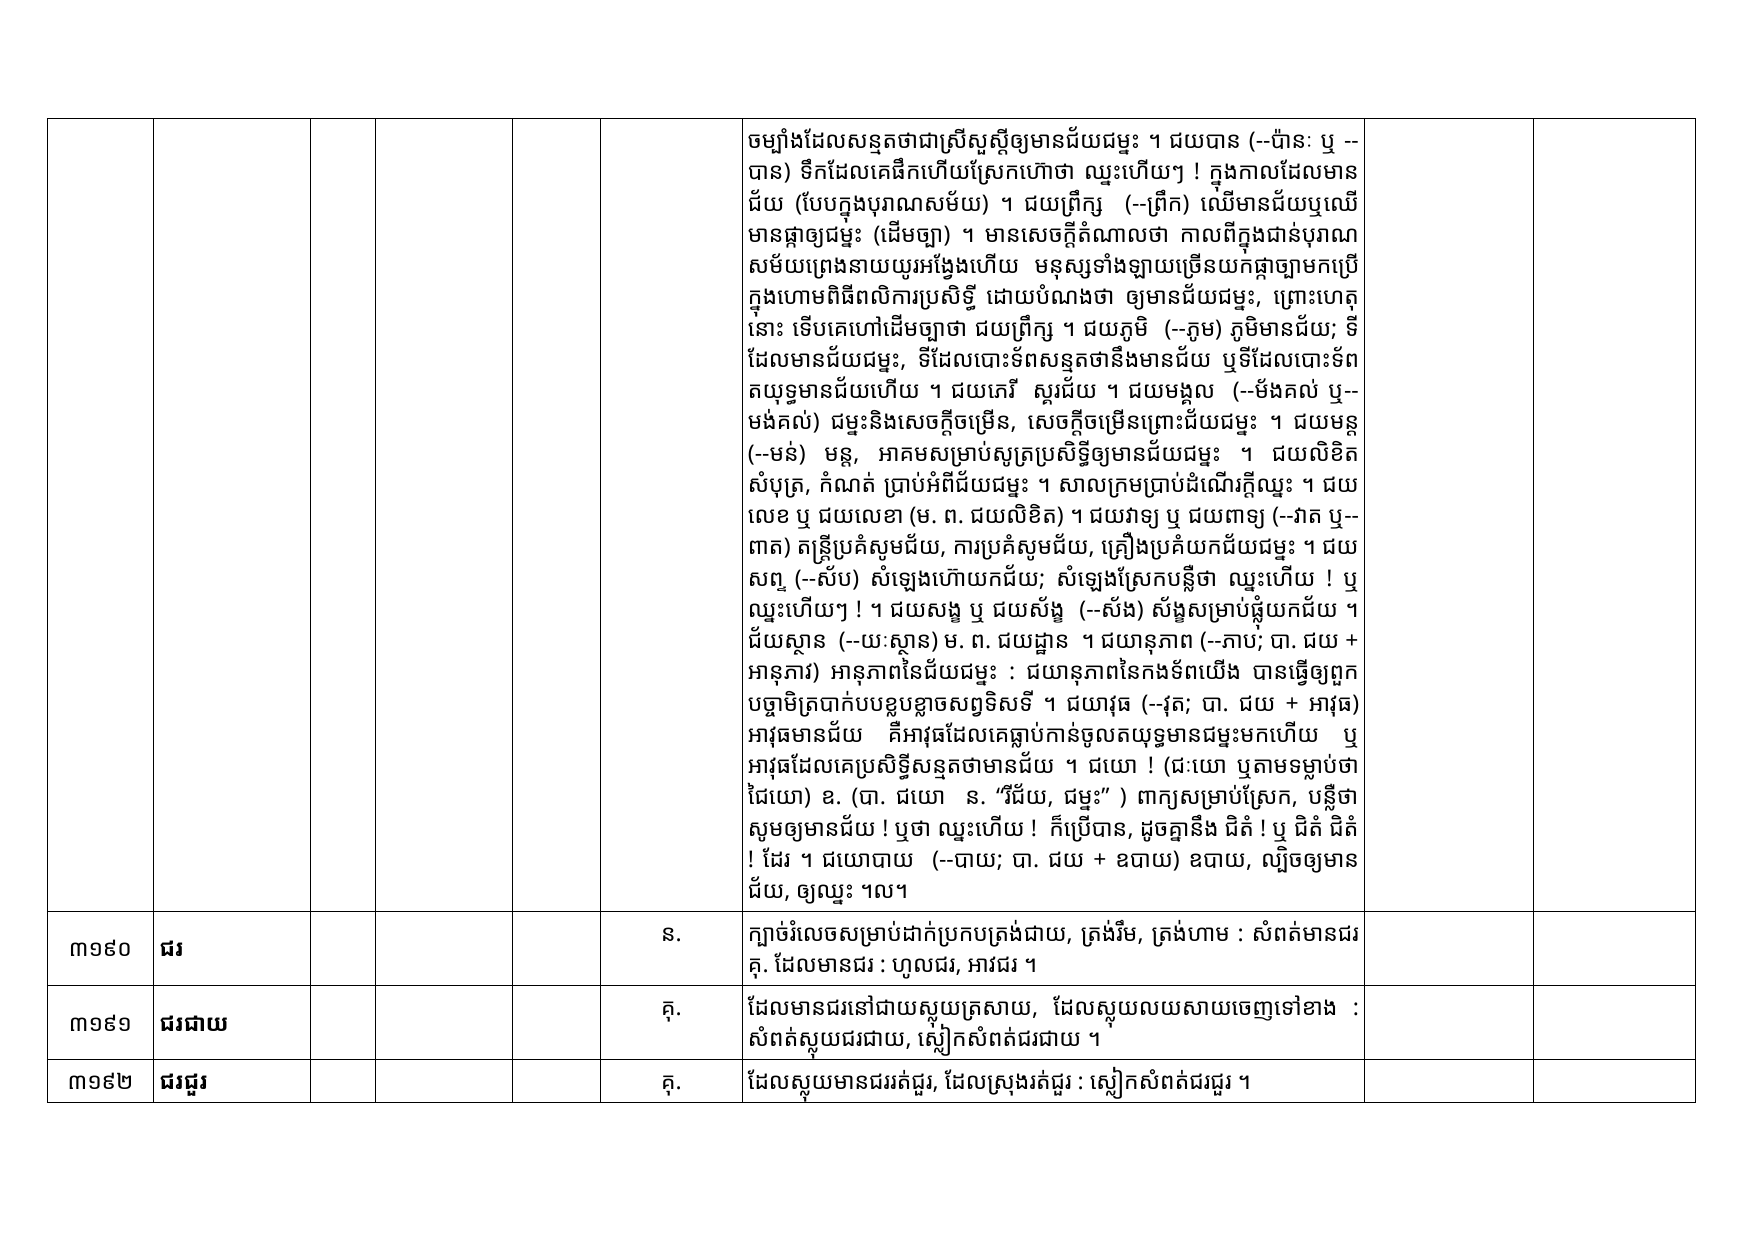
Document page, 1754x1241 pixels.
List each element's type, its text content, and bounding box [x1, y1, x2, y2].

table_cell គុ. [601, 1060, 742, 1102]
table_cell [311, 1060, 375, 1102]
table_cell ៣១៩០ [48, 912, 153, 985]
table_cell [1365, 912, 1533, 985]
table_cell ៣១៩២ [48, 1060, 153, 1102]
table_cell [311, 986, 375, 1059]
table_cell ដែល​ស្លុយ​មាន​ជរ​រត់​ជួរ, ដែល​ស្រុង​រត់​ជួរ : ស្លៀក​សំពត់​ជរ​ជួរ ។ [743, 1060, 1364, 1102]
table_cell [1534, 119, 1695, 911]
table_cell ជរជួរ [154, 1060, 310, 1102]
table_cell ជរជាយ [154, 986, 310, 1059]
table_cell [513, 1060, 600, 1102]
table_cell [1365, 119, 1533, 911]
table_cell គុ. [601, 986, 742, 1059]
table_cell ដែល​មាន​ជរ​នៅ​ជាយ​ស្លុយ​ត្រសាយ, ដែល​ស្លុយ​លយ​សាយ​ចេញ​ទៅ​ខាង : សំពត់​ស្លុយ​ជរ​ជាយ, ស្លៀក​សំពត់​ជរ​ជាយ ។ [743, 986, 1364, 1059]
table_cell [513, 912, 600, 985]
table_cell ក្បាច់​រំលេច​សម្រាប់​ដាក់​ប្រកប​ត្រង់​ជាយ, ត្រង់​រឹម, ត្រង់​ហាម : សំពត់​មាន​ជរ គុ. ដែល​មាន​ជរ : ហូល​ជរ, អាវ​ជរ ។ [743, 912, 1364, 985]
table_cell [1534, 986, 1695, 1059]
table_cell ៣១៩១ [48, 986, 153, 1059]
table_cell [513, 986, 600, 1059]
table_cell ជរ [154, 912, 310, 985]
table_cell [1534, 912, 1695, 985]
table_cell [601, 119, 742, 911]
table_cell ន. [601, 912, 742, 985]
table_cell [376, 912, 512, 985]
table_cell [376, 1060, 512, 1102]
table_cell [1534, 1060, 1695, 1102]
table_cell [1365, 1060, 1533, 1102]
table_cell [311, 912, 375, 985]
table_cell [154, 119, 310, 911]
table_cell [513, 119, 600, 911]
table_cell [311, 119, 375, 911]
table_cell [1365, 986, 1533, 1059]
table_cell [48, 119, 153, 911]
table_cell (ជយ) ជម្នះ, ការ​ឈ្នះ : មាន​ជ័យ, ហ៊ោ​យក​ជ័យ ។ ឈ្មោះ​ពរ​មួយ​យ៉ាង​សម្រាប់​សូត្រ​ចម្រើន​សិរី​សួស្ដី ក្នុង​មង្គល​ការ​សម័យ​បុរាណ : ក្នុង​មង្គល​ការ​នេះ សូម​ឲ្យ​សូត្រ​ជ័យ​ផង, និមន្ត​លោក​សូត្រ​ជ័យ ។ ជ័យ​សួស្ដិ៍ (--សួស) ឈ្មោះ​របៀប​មង្គល​ការ​កូន​ប្រុស​ស្រី​មួយ​បែប ដែល​មាន​ពិធី​រាំ​ហូត​ដាវ​ងា​ឡើង​ហាក់​ដូច​ជា​ប្រហារ​រូប​សាមី​ខ្លួន​កូន​ប្រុស នៅ​វេលា​ដែល​កូន​ប្រុស​ស្រី កំពុង​ក្រាប​សំពះ​ផ្ទឹម​គ្នា ក្នុង​កាល​ជា​ទី​បញ្ចប់​កិច្ច​មង្គល​ការ​ឲ្យ​ពរ​ចង​ដៃ, អ្នក​ដែល​រាំ​ហូត​ដាវ​នោះ​ស្រែក​សួរ​អ្នក​ទាំងអស់​ថា ជ័យ​ហោង ? អ្នក​ឯ​ទៀត​ឆ្លើយ​ឡើង​ថា ជ័យ ! អ្នក​រាំ​សួរ​ទៀត​ថា សួស្ដិ៍​ហោង ? អ្នក​ឆ្លើយ​ៗ​ថា សួស្ដិ៍ ! អ្នក​រាំ​សួរ​បញ្ចប់​ថា យក​អ្វី​ជា​បន្ទាល់ ? អ្នក​ឆ្លើយ​ៗ​ថា យក​ហ៊ោ ! អ្នក​ទាំងអស់​ក៏​តាំង​ហ៊ោ​ក្រេវ​ព្រម​គ្នា​ឡើង ... (របៀប​មង្គល​ការ​បែប​ក្នុង​សម័យ​បុរាណ​ហៅ​ថា មង្គល​ការ​ជ័យ​សួស្ដិ៍) ។ ជ័យ​ស្រី (សំ. ជយ + ស្រី; បា. ជយ + សិរី) ជម្នះ និង សិរី, ស្រី​សួស្ដី​ព្រោះ​មាន​ជម្នះ ។ បើ​រៀង​ភ្ជាប់​ពី​ខាង​ដើម​សព្ទ​ដទៃ សរសេរ​ជា ជយ (អ. ថ. ជៈយៈ) ដូច​ជា ជយកុញ្ជរ (--កុញ-ជ) ដំរី​ជ័យ គឺ​ដំរី​សម្រាប់​ជិះ​ចូល​កាន់​សង្គ្រាម ដែល​តែង​តែ​មាន​ជម្នះ​មក​ហើយ​ឬ​ដែល​សន្មត​ថា​នឹង​មាន​ជម្នះ; ដំរី​ព្រះ​ទីនាំង​នៃ​ព្រះ​មហា​ក្សត្រ​ដែល​សន្មត​ថា​មាន​ជ័យ​គ្រប់​កាល ។ ជយឃោស (--ឃោស) ពាក្យ​ស្រែក​ប្រកាស, ស្រែក​ហៅ​ថា សូម​ឲ្យ​ឈ្នះ ! ឬ​ថា ឈ្នះ​ហើយ​ៗ ! ដូច​ពាក្យ​ថា ជយតុ ! ជយតុ ភវំ ! ជយោ ! ជិតំ ជិតំ ! ជាដើម​ដែរ (ម. ព. ទាំង​នោះ) ។ ជយដ្ឋាន (--យ័ត-ឋាន) ទី​តំបន់​ដែល​មាន​ជ័យ, ដែល​ច្បាំង​ឈ្នះ ។ ជយតុ ! ពាក្យ​សម្រាប់​ឲ្យ​ពរ ឲ្យ​ជ័យ​ថា សូម​ឲ្យ​មាន​ជ័យ​ជម្នះ ! (ម. ព. ជយោ !) ។ ជយតុ ភវំ ! (--ភៈវ័ង) ពាក្យ​សម្រាប់​ឲ្យ​ពរ ឲ្យ​ជ័យ​ថា សូម​ឲ្យ​លោក​មាន​ជ័យ​ជម្នះ ! ឬ​ថា សូម​ឲ្យ​អ្នក​ដ៏​ចម្រើន​មាន​ជ័យ​ជម្នះ ! (ម. ព. ជយតុ) ។ ពាក្យ​សម្រាប់​មនុស្ស​អ្នក​ជូន​ពែ​សំណែន ដែល​ត្រឡប់​មក​ផ្ទះ​ជំងឺ​វិញ​ឈរ​ស្រែក​នៅ​មាត់​ទ្វារ​របង​ផ្ទះ ឬ​ជិត​ជណ្ដើរ​ផ្ទះ​ថា ជយតុ ភវំ ! អ្នក​នៅ​ក្នុង​ផ្ទះ​នោះ​ឆ្លើយ​តប​មក​វិញ​ថា សាធុ​មាន​ជ័យ ! (តាម​ក្បួន​សែន​ឲ្យ​មនុស្ស​ឈឺ) ។ ជយធ្វ័ជ (--ធ្វ័ច; សំ. ជយធ្វជ; បា. ជយ​ធជ) ទង់​ជ័យ គឺ​ទង់​ចម្បាំង​ដែល​សន្មត​ថា​ជា​ស្រីសួស្ដី​ឲ្យ​មាន​ជ័យ​ជម្នះ ។ ជយ​បាន (--ប៉ានៈ ឬ --បាន) ទឹក​ដែល​គេ​ផឹក​ហើយ​ស្រែក​ហ៊ោ​ថា ឈ្នះ​ហើយ​ៗ ! ក្នុង​កាល​ដែល​មាន​ជ័យ (បែប​ក្នុង​បុរាណ​សម័យ) ។ ជយព្រឹក្ស (--ព្រឹក) ឈើ​មាន​ជ័យ​ឬ​ឈើ​មាន​ផ្កា​ឲ្យ​ជម្នះ (ដើម​ច្បា) ។ មាន​សេចក្ដី​តំណាល​ថា កាល​ពី​ក្នុង​ជាន់​បុរាណ​សម័យ​ព្រេង​នាយ​យូរ​អង្វែង​ហើយ មនុស្ស​ទាំងឡាយ​ច្រើន​យក​ផ្កា​ច្បា​មក​ប្រើ​ក្នុង​ហោម​ពិធី​ពលិការ​ប្រសិទ្ធី ដោយ​បំណង​ថា ឲ្យ​មាន​ជ័យ​ជម្នះ, ព្រោះ​ហេតុ​នោះ ទើប​គេ​ហៅ​ដើម​ច្បា​ថា ជយ​ព្រឹក្ស ។ ជយ​ភូមិ (--ភូម) ភូមិ​មាន​ជ័យ; ទី​ដែល​មាន​ជ័យ​ជម្នះ, ទី​ដែល​បោះ​ទ័ព​សន្មត​ថា​នឹង​មាន​ជ័យ ឬ​ទី​ដែល​បោះ​ទ័ព​ត​យុទ្ធ​មាន​ជ័យ​ហើយ ។ ជយ​ភេរី ស្គរ​ជ័យ ។ ជយ​មង្គល (--ម័ងគល់ ឬ--មង់គល់) ជម្នះ​និង​សេចក្ដី​ចម្រើន, សេចក្ដី​ចម្រើន​ព្រោះ​ជ័យ​ជម្នះ ។ ជយ​មន្ត (--មន់) មន្ត, អាគម​សម្រាប់​សូត្រ​ប្រសិទ្ធី​ឲ្យ​មាន​ជ័យ​ជម្នះ ។ ជយ​លិខិត សំបុត្រ, កំណត់​ ប្រាប់​អំពី​ជ័យ​ជម្នះ ។ សាល​ក្រម​ប្រាប់​ដំណើរ​ក្ដី​ឈ្នះ ។ ជយ​លេខ ឬ ជយ​លេខា (ម. ព. ជយ​លិខិត) ។ ជយ​វាទ្យ ឬ ជយពាទ្យ (--វាត ឬ--ពាត) តន្ត្រី​ប្រគំ​សូម​ជ័យ, ការ​ប្រគំ​សូម​ជ័យ, គ្រឿង​ប្រគំ​យក​ជ័យ​ជម្នះ ។ ជយ​សព្ទ (--ស័ប) សំឡេង​ហ៊ោ​យក​ជ័យ; សំឡេង​ស្រែក​បន្លឺ​ថា ឈ្នះ​ហើយ ! ឬ ឈ្នះ​ហើយ​ៗ ! ។ ជយ​សង្ខ ឬ ជយ​ស័ង្ខ (--ស័ង) ស័ង្ខ​សម្រាប់​ផ្លុំ​យក​ជ័យ ។ ជ័យ​ស្ថាន (--យៈស្ថាន) ម. ព. ជយដ្ឋាន ។ ជយានុភាព (--ភាប; បា. ជយ + អានុភាវ) អានុភាព​នៃ​ជ័យ​ជម្នះ : ជយានុភាព​នៃ​កង​ទ័ព​យើង បាន​ធ្វើ​ឲ្យ​ពួក​បច្ចាមិត្រ​បាក់​បប​ខ្លប​ខ្លាច​សព្វ​ទិស​ទី ។ ជយាវុធ (--វុត; បា. ជយ + អាវុធ) អាវុធ​មាន​ជ័យ គឺ​អាវុធ​ដែល​គេ​ធ្លាប់​កាន់​ចូល​ត​យុទ្ធ​មាន​ជម្នះ​មក​ហើយ ឬ​អាវុធ​ដែល​គេ​ប្រសិទ្ធី​សន្មត​ថា​មាន​ជ័យ ។ ជយោ ! (ជៈយោ ឬ​តាម​ទម្លាប់​ថា ជៃយោ) ឧ. (បា. ជយោ ន. “រី​ជ័យ, ជម្នះ” ) ពាក្យ​សម្រាប់​ស្រែក, បន្លឺ​ថា សូម​ឲ្យ​មាន​ជ័យ ! ឬ​ថា ឈ្នះ​ហើយ ! ក៏​ប្រើ​បាន, ដូច​គ្នា​នឹង ជិតំ ! ឬ ជិតំ ជិតំ ! ដែរ ។ ជយោបាយ (--បាយ; បា. ជយ + ឧបាយ) ឧបាយ, ល្បិច​ឲ្យ​មាន​ជ័យ, ឲ្យ​ឈ្នះ ។ល។ [743, 119, 1364, 911]
table_cell [376, 119, 512, 911]
table_cell [376, 986, 512, 1059]
